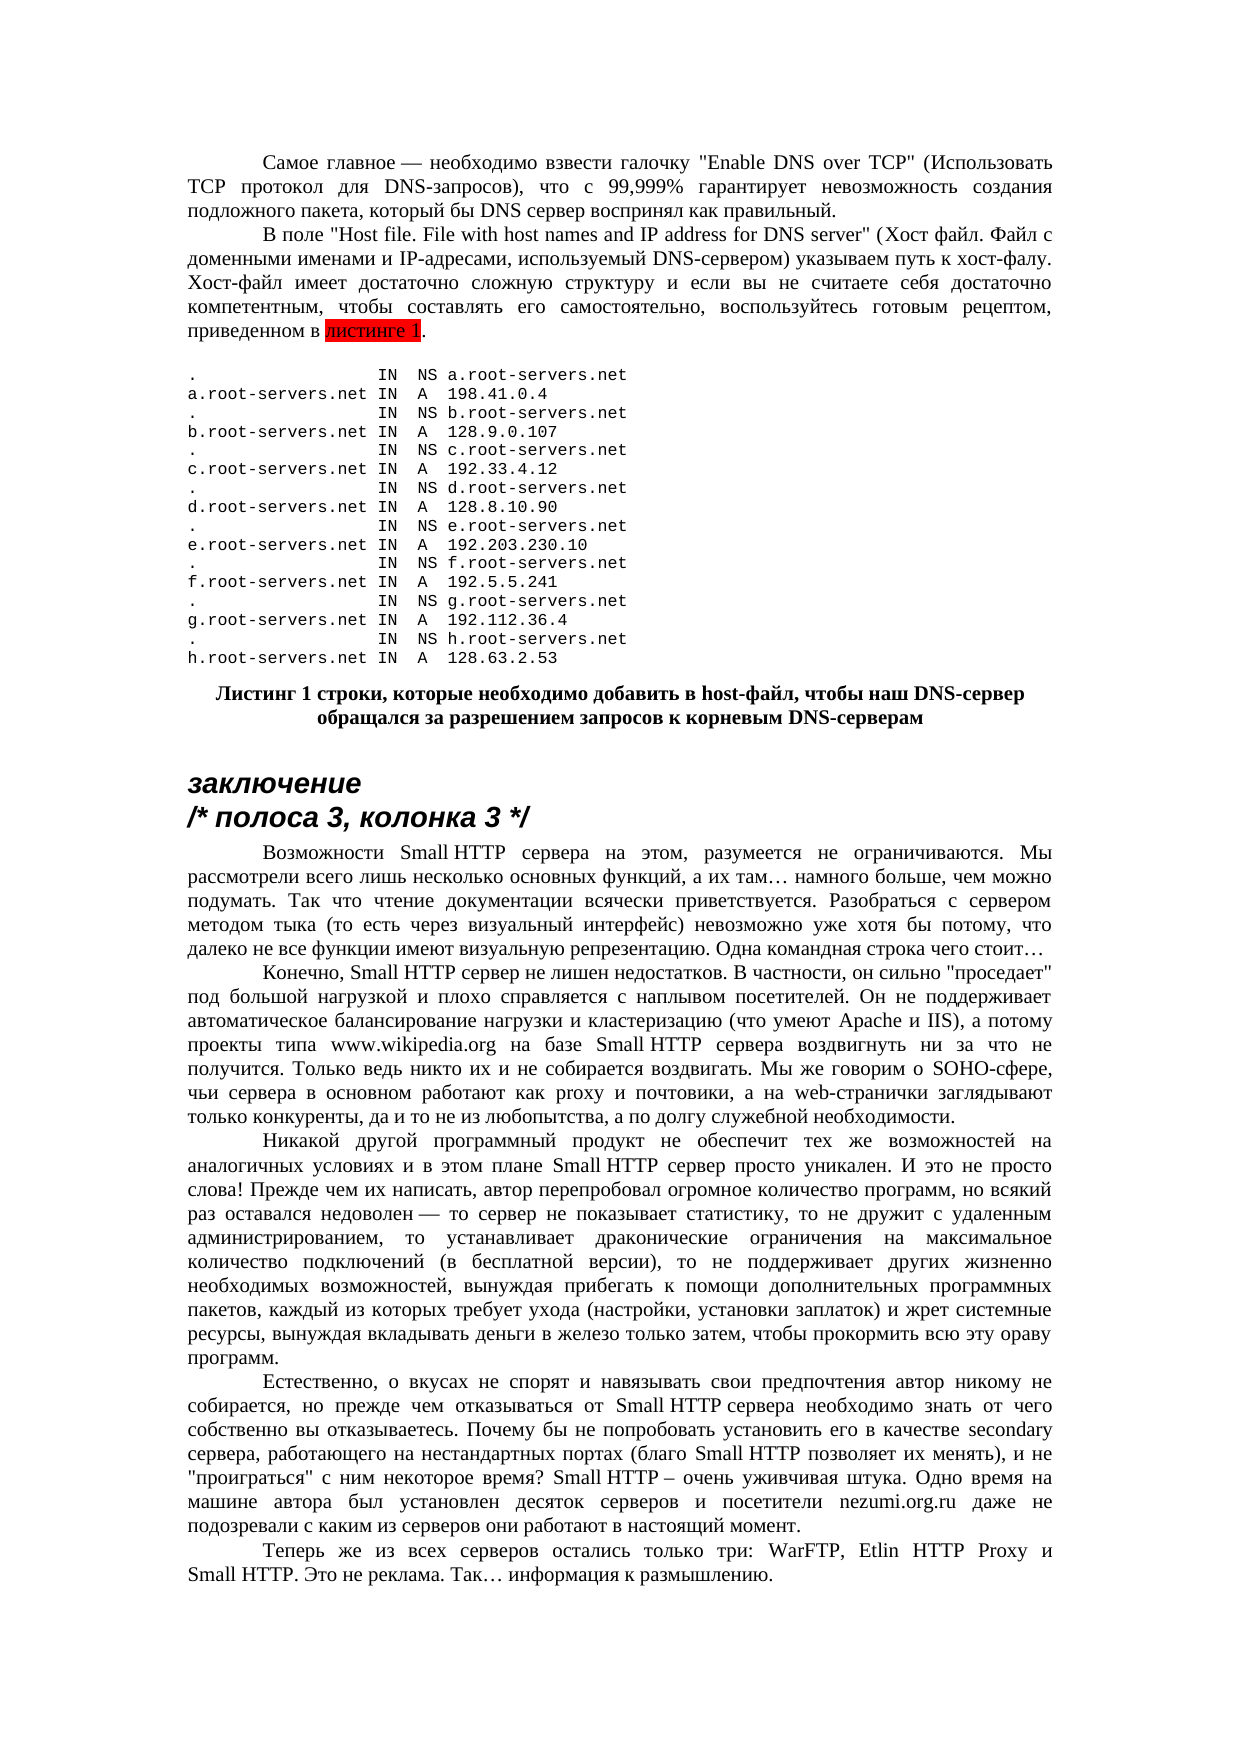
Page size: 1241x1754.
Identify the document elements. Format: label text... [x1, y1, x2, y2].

text Никакой другой программный продукт не обеспечит тех же возможностей на аналогичных условиях и в этом плане Small HTTP сервер просто уникален. И это не просто слова! Прежде чем их написать, автор перепробовал огромное количество программ, но всякий раз оставался недоволен — то сервер не показывает статистику, то не дружит с удаленным администрированием, то устанавливает драконические ограничения на максимальное количество подключений (в бесплатной версии), то не поддерживает других жизненно необходимых возможностей, вынуждая прибегать к помощи дополнительных программных пакетов, каждый из которых требует ухода (настройки, установки заплаток) и жрет системные ресурсы, вынуждая вкладывать деньги в железо только затем, чтобы прокормить всю эту ораву программ. [187, 1128, 1053, 1369]
text d.root-servers.net IN A 128.8.10.90 [187, 498, 1053, 517]
text . IN NS d.root-servers.net [187, 480, 1053, 498]
text Возможности Small HTTP сервера на этом, разумеется не ограничиваются. Мы рассмотрели всего лишь несколько основных функций, а их там… намного больше, чем можно подумать. Так что чтение документации всячески приветствуется. Разобраться с сервером методом тыка (то есть через визуальный интерфейс) невозможно уже хотя бы потому, что далеко не все функции имеют визуальную репрезентацию. Одна командная строка чего стоит… [187, 840, 1053, 960]
text h.root-servers.net IN A 128.63.2.53 [187, 649, 1053, 668]
text c.root-servers.net IN A 192.33.4.12 [187, 461, 1053, 480]
text f.root-servers.net IN A 192.5.5.241 [187, 574, 1053, 593]
text Естественно, о вкусах не спорят и навязывать свои предпочтения автор никому не собирается, но прежде чем отказываться от Small HTTP сервера необходимо знать от чего собственно вы отказываетесь. Почему бы не попробовать установить его в качестве secondary сервера, работающего на нестандартных портах (благо Small HTTP позволяет их менять), и не "проиграться" с ним некоторое время? Small HTTP – очень уживчивая штука. Одно время на машине автора был установлен десяток серверов и посетители nezumi.org.ru даже не подозревали с каким из серверов они работают в настоящий момент. [187, 1369, 1053, 1537]
text g.root-servers.net IN A 192.112.36.4 [187, 612, 1053, 631]
text Самое главное — необходимо взвести галочку "Enable DNS over TCP" (Использовать TCP протокол для DNS-запросов), что с 99,999% гарантирует невозможность создания подложного пакета, который бы DNS сервер воспринял как правильный. [187, 150, 1053, 222]
subtitle заключение /* полоса 3, колонка 3 */ [187, 766, 1053, 833]
text В поле "Host file. File with host names and IP address for DNS server" (Хост файл. Файл с доменными именами и IP-адресами, используемый DNS-сервером) указываем путь к хост-фалу. Хост-файл имеет достаточно сложную структуру и если вы не считаете себя достаточно компетентным, чтобы составлять его самостоятельно, воспользуйтесь готовым рецептом, приведенном в листинге 1. [187, 222, 1053, 342]
text . IN NS b.root-servers.net [187, 404, 1053, 423]
text b.root-servers.net IN A 128.9.0.107 [187, 423, 1053, 442]
text Конечно, Small HTTP сервер не лишен недостатков. В частности, он сильно "проседает" под большой нагрузкой и плохо справляется с наплывом посетителей. Он не поддерживает автоматическое балансирование нагрузки и кластеризацию (что умеют Apache и IIS), а потому проекты типа www.wikipedia.org на базе Small HTTP сервера воздвигнуть ни за что не получится. Только ведь никто их и не собирается воздвигать. Мы же говорим о SOHO-сфере, чьи сервера в основном работают как proxy и почтовики, а на web-странички заглядывают только конкуренты, да и то не из любопытства, а по долгу служебной необходимости. [187, 960, 1053, 1128]
text . IN NS a.root-servers.net [187, 367, 1053, 385]
text . IN NS e.root-servers.net [187, 517, 1053, 536]
text . IN NS g.root-servers.net [187, 593, 1053, 612]
text . IN NS c.root-servers.net [187, 442, 1053, 461]
text . IN NS f.root-servers.net [187, 555, 1053, 574]
text Листинг 1 строки, которые необходимо добавить в host-файл, чтобы наш DNS-сервер обращался за разрешением запросов к корневым DNS-серверам [187, 681, 1053, 729]
text . IN NS h.root-servers.net [187, 631, 1053, 649]
text Теперь же из всех серверов остались только три: WarFTP, Etlin HTTP Proxy и Small HTTP. Это не реклама. Так… информация к размышлению. [187, 1537, 1053, 1586]
text a.root-servers.net IN A 198.41.0.4 [187, 385, 1053, 404]
text e.root-servers.net IN A 192.203.230.10 [187, 536, 1053, 555]
